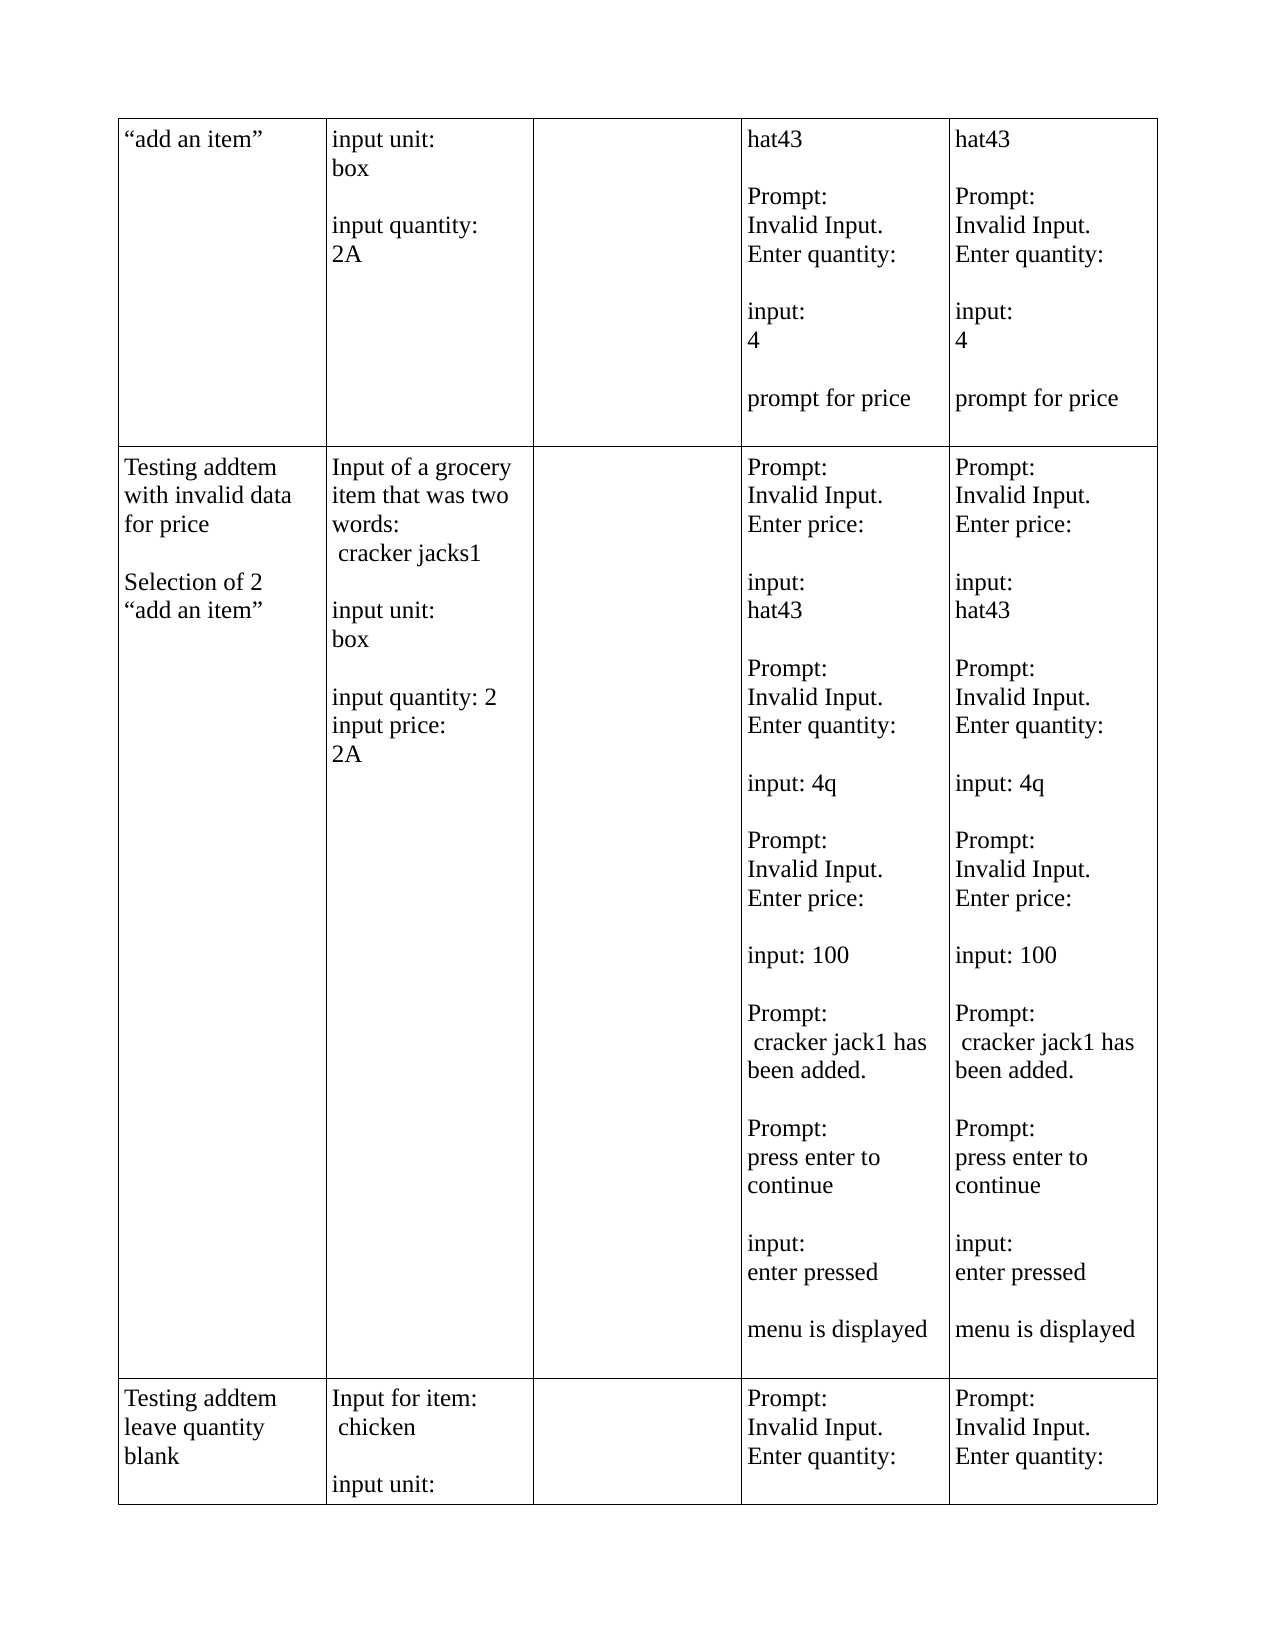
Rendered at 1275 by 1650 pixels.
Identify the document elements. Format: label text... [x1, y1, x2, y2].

table_cell [534, 119, 741, 446]
table_cell Prompt: Invalid Input. Enter quantity: [950, 1379, 1157, 1504]
table_cell Prompt: Invalid Input. Enter price: input: hat43 Prompt: Invalid Input. Enter quantity: input: 4q Prompt: Invalid Input. Enter price: input: 100 Prompt: cracker jack1 has been added. Prompt: press enter to continue input: enter pressed menu is displayed [950, 447, 1157, 1377]
table_cell Testing addtem leave quantity blank [119, 1379, 326, 1504]
table_cell Input of a grocery item that was two words: cracker jacks1 input unit: box input quantity: 2 input price: 2A [327, 447, 533, 1377]
table_cell “add an item” [119, 119, 326, 446]
table_cell input unit: box input quantity: 2A [327, 119, 533, 446]
table_cell Prompt: Invalid Input. Enter quantity: [742, 1379, 949, 1504]
table_cell [534, 1379, 741, 1504]
table_cell hat43 Prompt: Invalid Input. Enter quantity: input: 4 prompt for price [742, 119, 949, 446]
table_cell hat43 Prompt: Invalid Input. Enter quantity: input: 4 prompt for price [950, 119, 1157, 446]
table_cell Testing addtem with invalid data for price Selection of 2 “add an item” [119, 447, 326, 1377]
table_cell Prompt: Invalid Input. Enter price: input: hat43 Prompt: Invalid Input. Enter quantity: input: 4q Prompt: Invalid Input. Enter price: input: 100 Prompt: cracker jack1 has been added. Prompt: press enter to continue input: enter pressed menu is displayed [742, 447, 949, 1377]
table_cell [534, 447, 741, 1377]
table_cell Input for item: chicken input unit: [327, 1379, 533, 1504]
